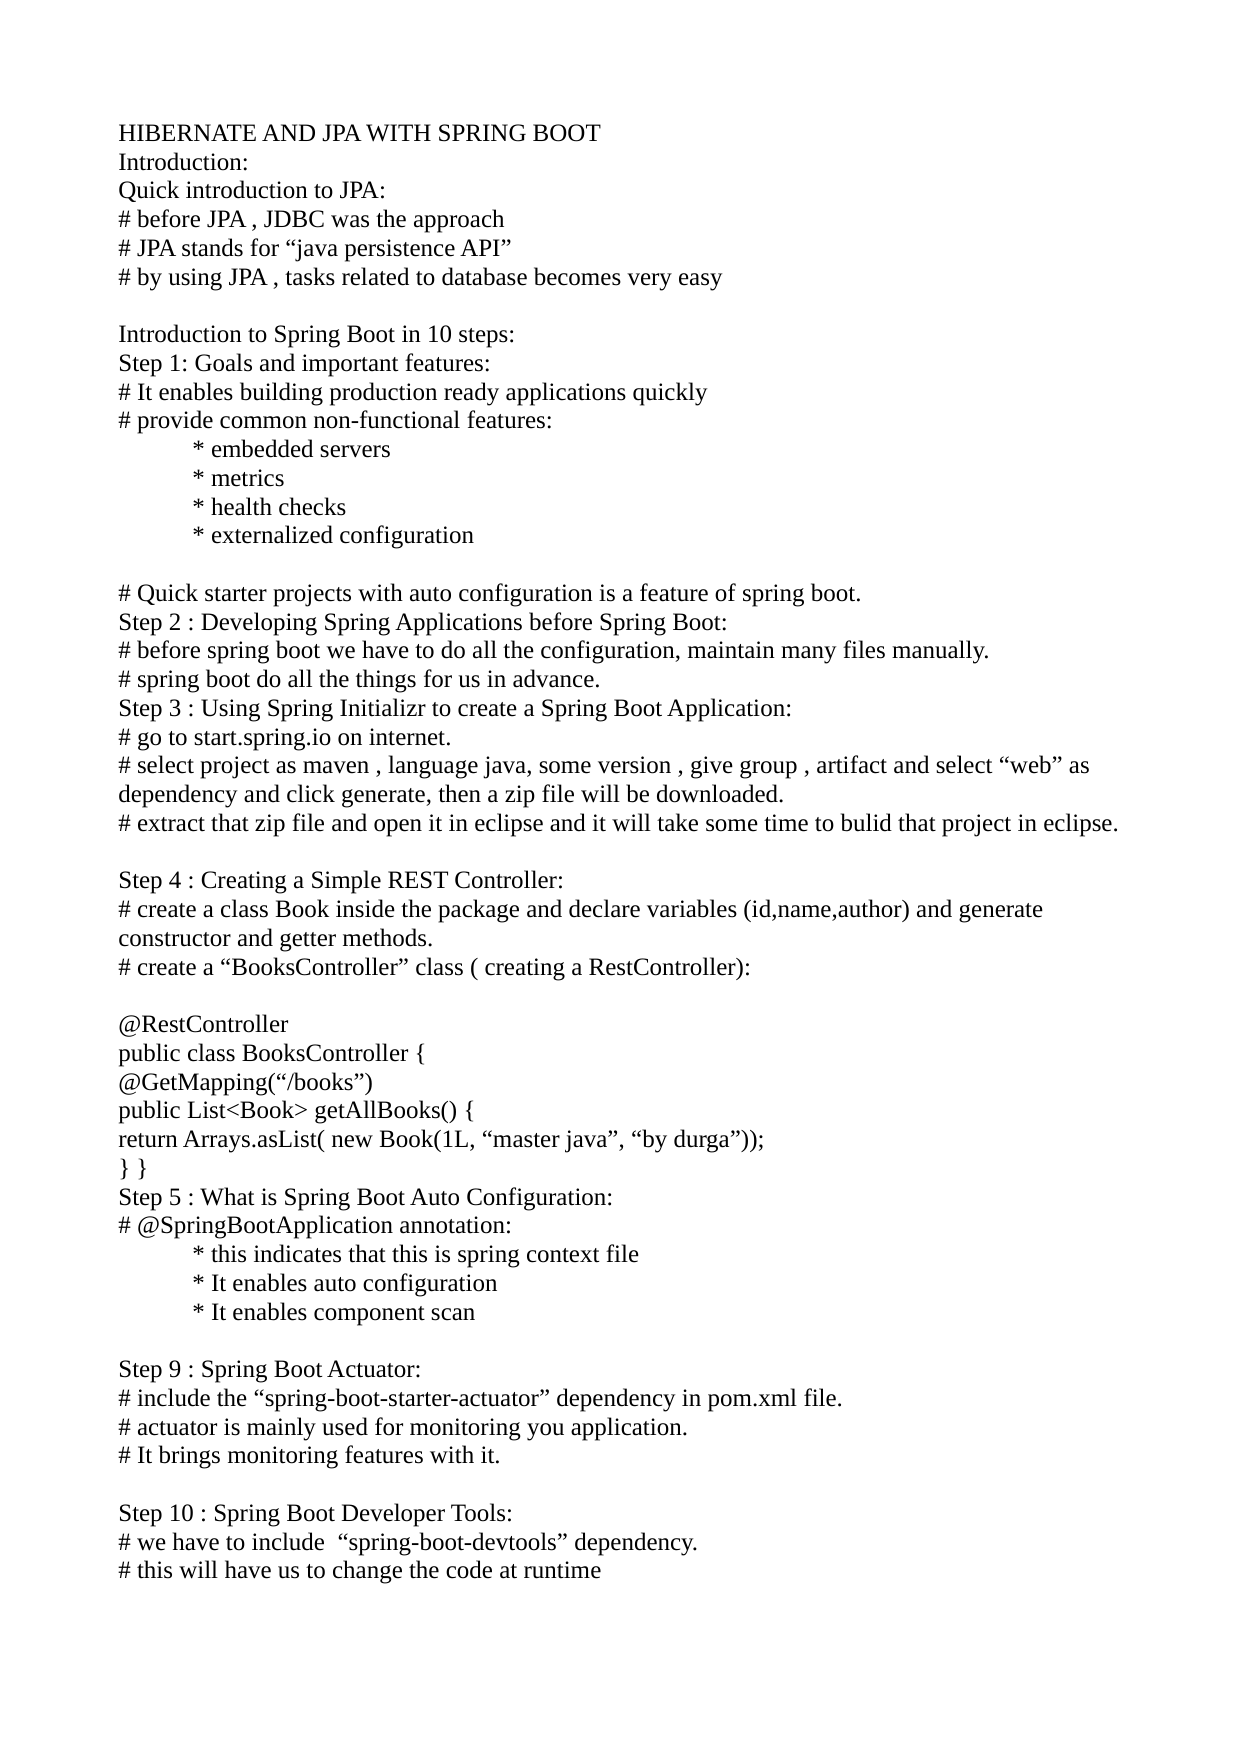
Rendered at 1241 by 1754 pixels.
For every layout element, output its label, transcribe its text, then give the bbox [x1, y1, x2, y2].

text Introduction to Spring Boot in 10 steps: [118, 319, 1122, 348]
text # actuator is mainly used for monitoring you application. [118, 1412, 1122, 1441]
text # extract that zip file and open it in eclipse and it will take some time to bulid that project in eclipse. [118, 808, 1122, 837]
text Quick introduction to JPA: [118, 176, 1122, 204]
text Step 1: Goals and important features: [118, 348, 1122, 377]
text # by using JPA , tasks related to database becomes very easy [118, 262, 1122, 291]
text * this indicates that this is spring context file [118, 1239, 1122, 1268]
text * It enables component scan [118, 1297, 1122, 1326]
text # Quick starter projects with auto configuration is a feature of spring boot. [118, 578, 1122, 607]
text # before spring boot we have to do all the configuration, maintain many files manually. [118, 636, 1122, 664]
text return Arrays.asList( new Book(1L, “master java”, “by durga”)); [118, 1124, 1122, 1153]
text # create a class Book inside the package and declare variables (id,name,author) and generate constructor and getter methods. [118, 894, 1122, 952]
text Step 4 : Creating a Simple REST Controller: [118, 866, 1122, 894]
text # we have to include “spring-boot-devtools” dependency. [118, 1527, 1122, 1556]
text @GetMapping(“/books”) [118, 1067, 1122, 1096]
text # go to start.spring.io on internet. [118, 722, 1122, 751]
text * It enables auto configuration [118, 1268, 1122, 1297]
text # It enables building production ready applications quickly [118, 377, 1122, 406]
text } } [118, 1153, 1122, 1182]
text Step 3 : Using Spring Initializr to create a Spring Boot Application: [118, 693, 1122, 722]
text # @SpringBootApplication annotation: [118, 1211, 1122, 1239]
text @RestController [118, 1009, 1122, 1038]
text public List<Book> getAllBooks() { [118, 1096, 1122, 1124]
text # this will have us to change the code at runtime [118, 1556, 1122, 1584]
text # JPA stands for “java persistence API” [118, 233, 1122, 262]
text HIBERNATE AND JPA WITH SPRING BOOT [118, 118, 1122, 147]
text # It brings monitoring features with it. [118, 1441, 1122, 1469]
text # before JPA , JDBC was the approach [118, 204, 1122, 233]
text * health checks [118, 492, 1122, 521]
text # provide common non-functional features: [118, 406, 1122, 434]
text * embedded servers [118, 434, 1122, 463]
text Step 9 : Spring Boot Actuator: [118, 1354, 1122, 1383]
text public class BooksController { [118, 1038, 1122, 1067]
text Step 10 : Spring Boot Developer Tools: [118, 1498, 1122, 1527]
text # spring boot do all the things for us in advance. [118, 664, 1122, 693]
text Step 2 : Developing Spring Applications before Spring Boot: [118, 607, 1122, 636]
text # select project as maven , language java, some version , give group , artifact and select “web” as dependency and click generate, then a zip file will be downloaded. [118, 751, 1122, 808]
text # include the “spring-boot-starter-actuator” dependency in pom.xml file. [118, 1383, 1122, 1412]
text * metrics [118, 463, 1122, 492]
text Introduction: [118, 147, 1122, 176]
text Step 5 : What is Spring Boot Auto Configuration: [118, 1182, 1122, 1211]
text * externalized configuration [118, 521, 1122, 549]
text # create a “BooksController” class ( creating a RestController): [118, 952, 1122, 981]
